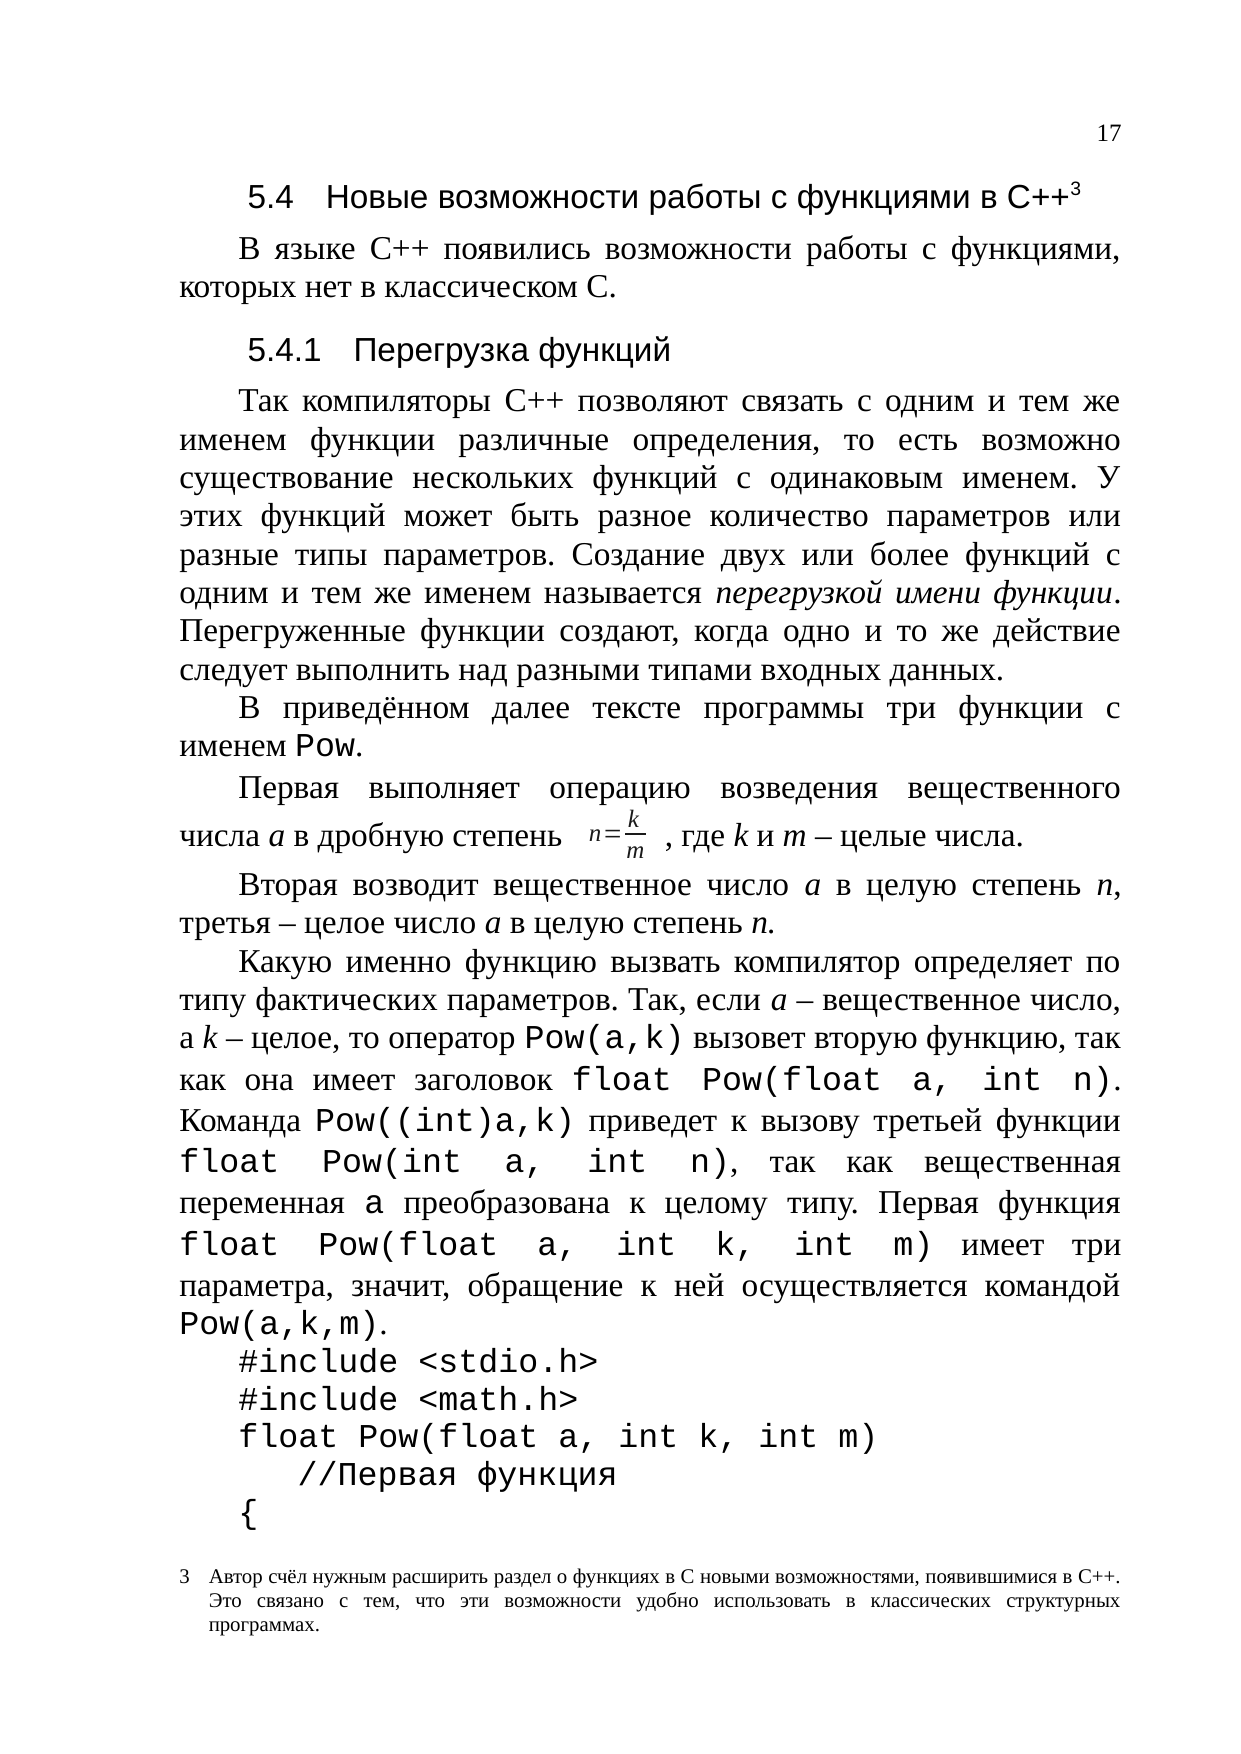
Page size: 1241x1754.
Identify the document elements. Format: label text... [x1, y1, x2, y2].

text В приведённом далее тексте программы три функции с именем Pow. [179, 687, 1121, 767]
subtitle Новые возможности работы с функциями в С++ [179, 177, 1121, 216]
text В языке С++ появились возможности работы с функциями, которых нет в классическом С. [179, 228, 1121, 305]
text Так компиляторы С++ позволяют связать с одним и тем же именем функции различные определения, то есть возможно существование нескольких функций с одинаковым именем. У этих функций может быть разное количество параметров или разные типы параметров. Создание двух или более функций с одним и тем же именем называется перегрузкой имени функции. Перегруженные функции создают, когда одно и то же действие следует выполнить над разными типами входных данных. [179, 381, 1121, 687]
text Автор счёл нужным расширить раздел о функциях в С новыми возможностями, появившимися в С++. Это связано с тем, что эти возможности удобно использовать в классических структурных программах. [179, 1564, 1121, 1636]
text Вторая возводит вещественное число a в целую степень n, третья – целое число a в целую степень n. [179, 864, 1121, 941]
text Первая выполняет операцию возведения вещественного числа a в дробную степень , где k и m – целые числа. [179, 767, 1121, 864]
text #include <math.h> [238, 1382, 1121, 1420]
text Какую именно функцию вызвать компилятор определяет по типу фактических параметров. Так, если a – вещественное число, а k – целое, то оператор Pow(a,k) вызовет вторую функцию, так как она имеет заголовок float Pow(float a, int n). Команда Pow((int)a,k) приведет к вызову третьей функции float Pow(int a, int n), так как вещественная переменная a преобразована к целому типу. Первая функция float Pow(float a, int k, int m) имеет три параметра, значит, обращение к ней осуществляется командой Pow(a,k,m). [179, 941, 1121, 1344]
text { [238, 1496, 1121, 1534]
text float Pow(float a, int k, int m) //Первая функция [238, 1420, 1121, 1496]
subtitle Перегрузка функций [179, 330, 1121, 368]
text #include <stdio.h> [238, 1344, 1121, 1382]
